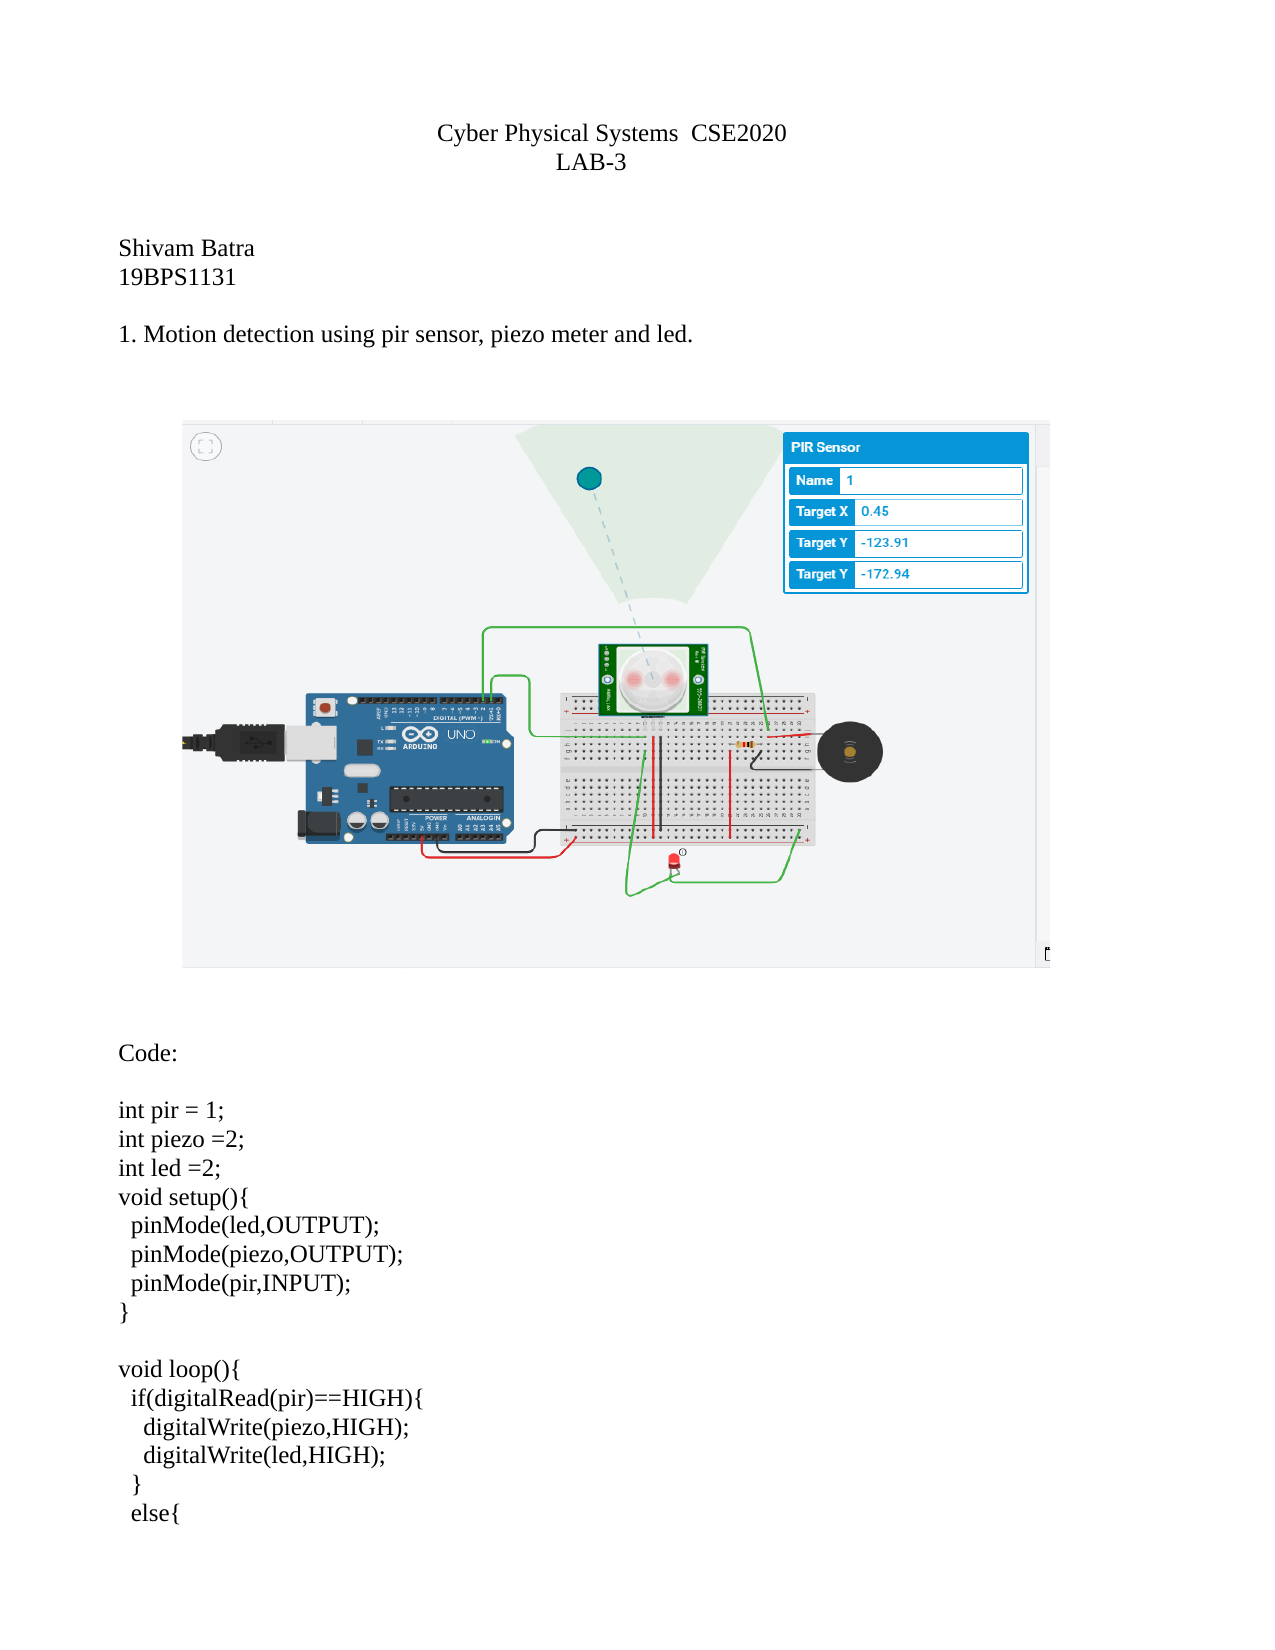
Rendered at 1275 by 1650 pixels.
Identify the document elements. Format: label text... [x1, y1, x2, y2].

text else{ [118, 1498, 1157, 1527]
text LAB-3 [118, 147, 1157, 176]
text if(digitalRead(pir)==HIGH){ [118, 1383, 1157, 1412]
text int led =2; [118, 1153, 1157, 1182]
text pinMode(led,OUTPUT); [118, 1211, 1157, 1239]
text pinMode(pir,INPUT); [118, 1268, 1157, 1297]
text Cyber Physical Systems CSE2020 [118, 118, 1157, 147]
text int pir = 1; [118, 1096, 1157, 1124]
text } [118, 1469, 1157, 1498]
text 19BPS1131 [118, 262, 1157, 291]
text 1. Motion detection using pir sensor, piezo meter and led. [118, 319, 1157, 348]
text } [118, 1297, 1157, 1326]
text void setup(){ [118, 1182, 1157, 1211]
text void loop(){ [118, 1354, 1157, 1383]
text Code: [118, 1038, 1157, 1067]
text digitalWrite(led,HIGH); [118, 1441, 1157, 1469]
text digitalWrite(piezo,HIGH); [118, 1412, 1157, 1441]
text int piezo =2; [118, 1124, 1157, 1153]
text pinMode(piezo,OUTPUT); [118, 1239, 1157, 1268]
text Shivam Batra [118, 233, 1157, 262]
